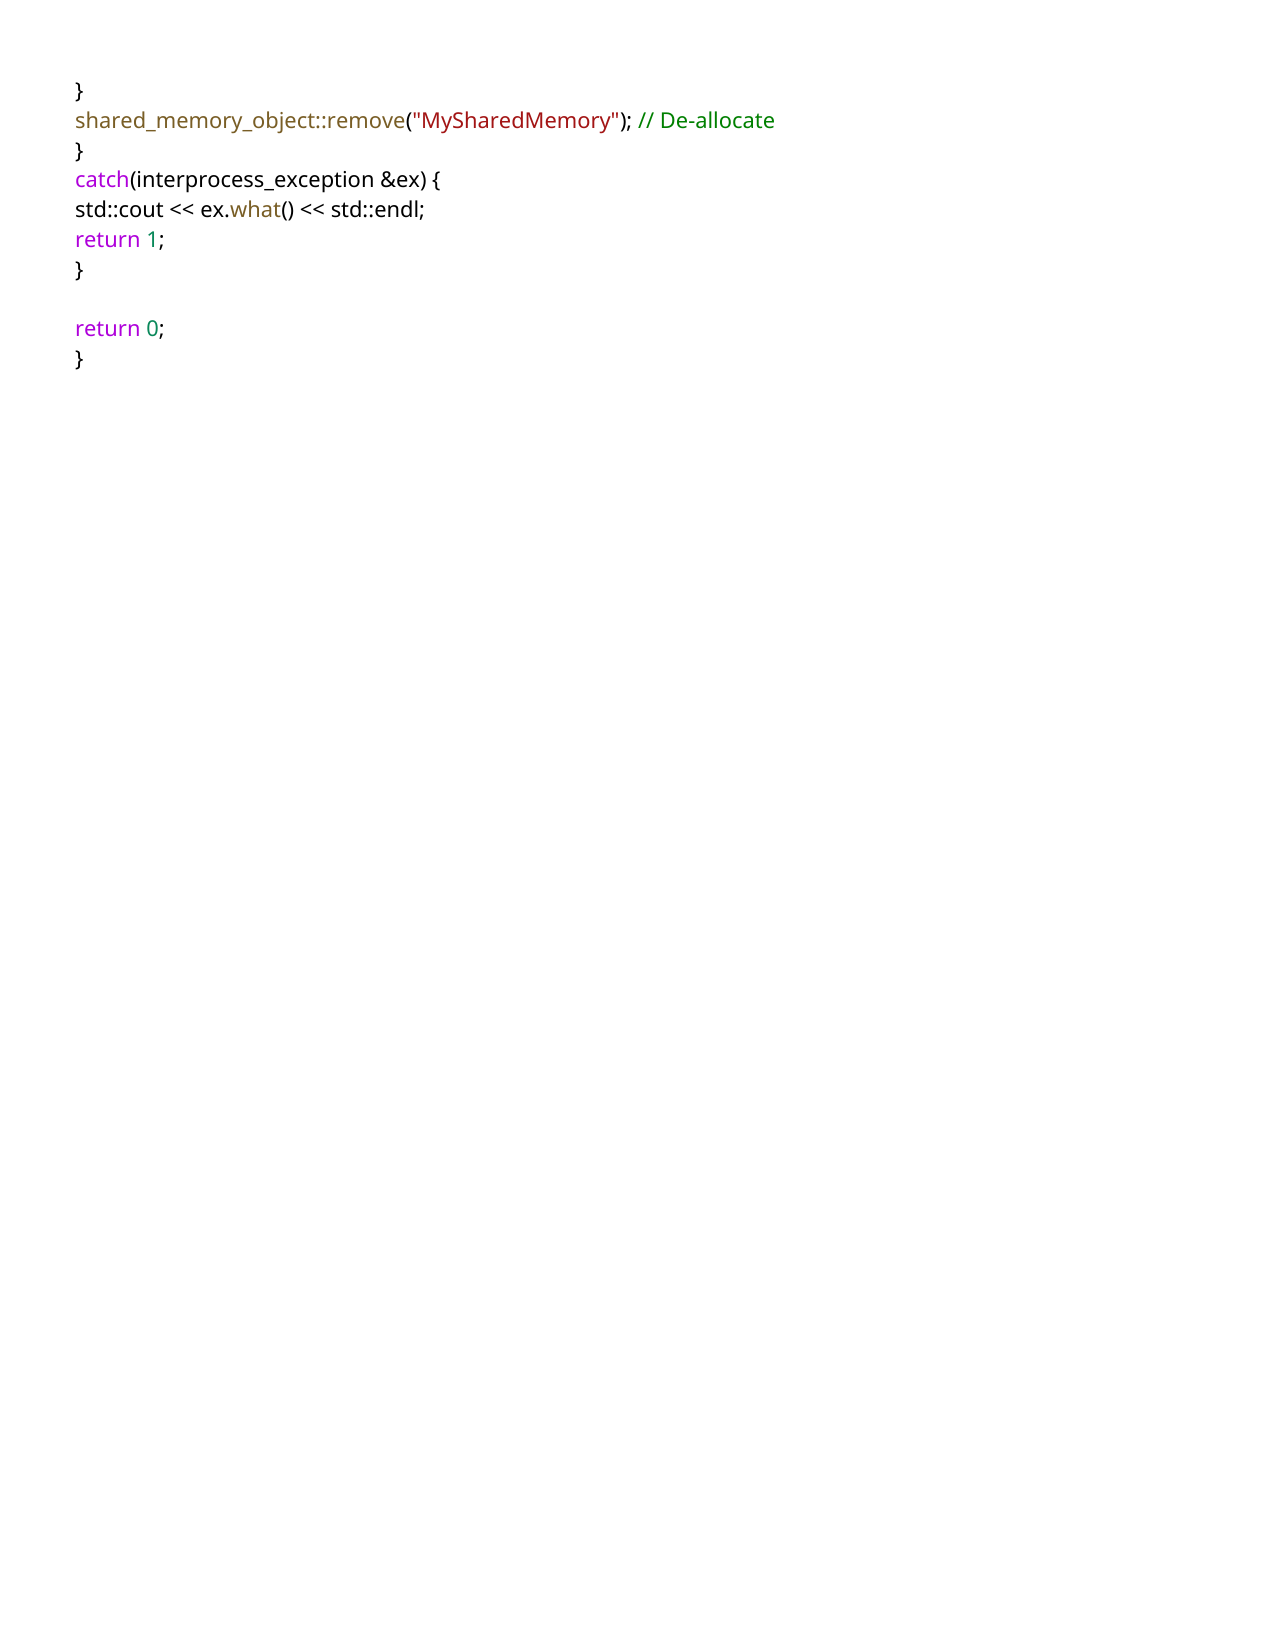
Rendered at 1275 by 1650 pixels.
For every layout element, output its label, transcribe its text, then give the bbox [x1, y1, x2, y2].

text } [75, 75, 1200, 105]
text } [75, 343, 1200, 373]
text std::cout << ex.what() << std::endl; [75, 194, 1200, 224]
text shared_memory_object::remove("MySharedMemory"); // De-allocate [75, 105, 1200, 134]
text } [75, 134, 1200, 164]
text catch(interprocess_exception &ex) { [75, 164, 1200, 194]
text return 0; [75, 313, 1200, 343]
text } [75, 254, 1200, 283]
text return 1; [75, 224, 1200, 254]
